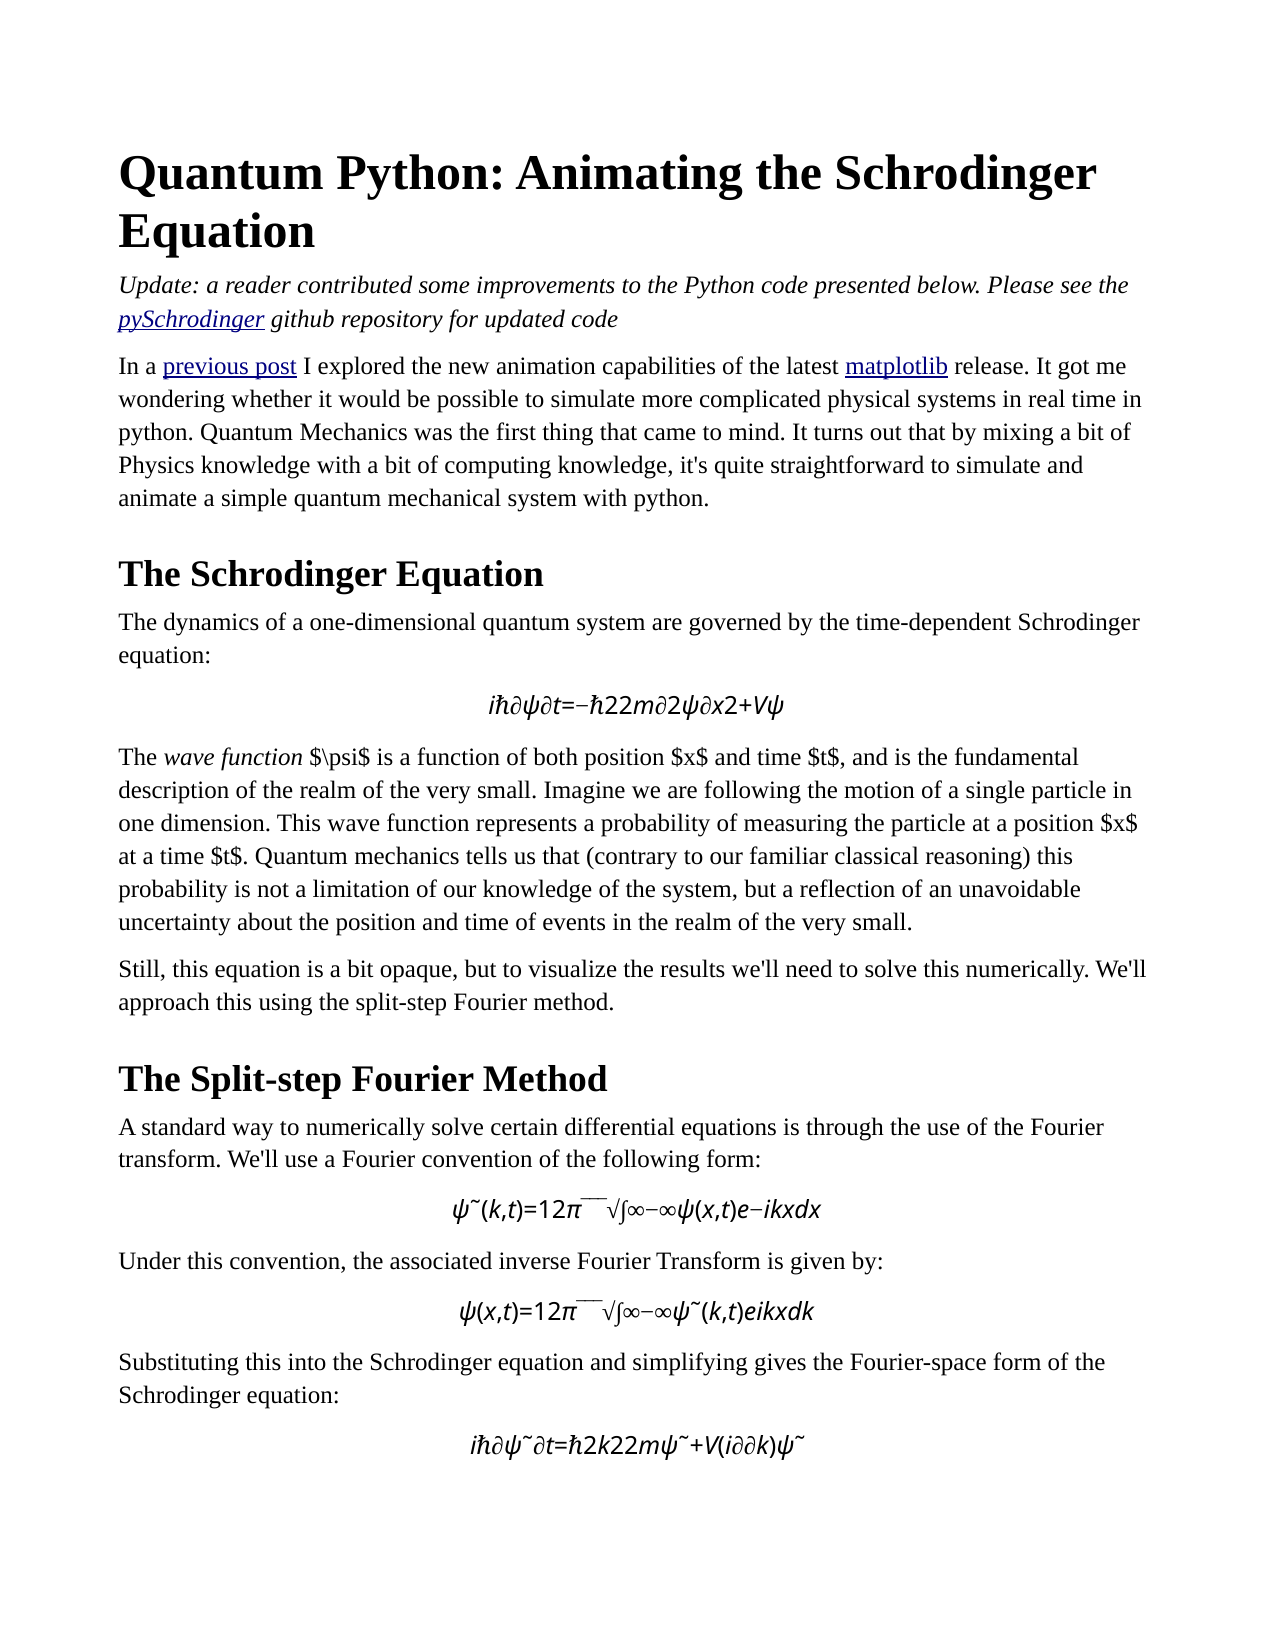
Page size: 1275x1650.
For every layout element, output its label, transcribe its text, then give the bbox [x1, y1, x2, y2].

text A standard way to numerically solve certain differential equations is through the use of the Fourier transform. We'll use a Fourier convention of the following form: [118, 1112, 1157, 1173]
subtitle The Split-step Fourier Method [118, 1056, 1157, 1099]
text Under this convention, the associated inverse Fourier Transform is given by: [118, 1246, 1157, 1275]
text The dynamics of a one-dimensional quantum system are governed by the time-dependent Schrodinger equation: [118, 607, 1157, 669]
text ψ˜(k,t)=12π‾‾‾√∫∞−∞ψ(x,t)e−ikxdx [118, 1192, 1157, 1226]
text Update: a reader contributed some improvements to the Python code presented below. Please see the pySchrodinger github repository for updated code [118, 271, 1157, 332]
text Still, this equation is a bit opaque, but to visualize the results we'll need to solve this numerically. We'll approach this using the split-step Fourier method. [118, 954, 1157, 1016]
text Substituting this into the Schrodinger equation and simplifying gives the Fourier-space form of the Schrodinger equation: [118, 1347, 1157, 1409]
subtitle The Schrodinger Equation [118, 552, 1157, 595]
text iℏ∂ψ∂t=−ℏ22m∂2ψ∂x2+Vψ [118, 688, 1157, 722]
text In a previous post I explored the new animation capabilities of the latest matplotlib release. It got me wondering whether it would be possible to simulate more complicated physical systems in real time in python. Quantum Mechanics was the first thing that came to mind. It turns out that by mixing a bit of Physics knowledge with a bit of computing knowledge, it's quite straightforward to simulate and animate a simple quantum mechanical system with python. [118, 351, 1157, 512]
subtitle Quantum Python: Animating the Schrodinger Equation [118, 143, 1157, 258]
text ψ(x,t)=12π‾‾‾√∫∞−∞ψ˜(k,t)eikxdk [118, 1293, 1157, 1328]
text The wave function $\psi$ is a function of both position $x$ and time $t$, and is the fundamental description of the realm of the very small. Imagine we are following the motion of a single particle in one dimension. This wave function represents a probability of measuring the particle at a position $x$ at a time $t$. Quantum mechanics tells us that (contrary to our familiar classical reasoning) this probability is not a limitation of our knowledge of the system, but a reflection of an unavoidable uncertainty about the position and time of events in the realm of the very small. [118, 742, 1157, 936]
text iℏ∂ψ˜∂t=ℏ2k22mψ˜+V(i∂∂k)ψ˜ [118, 1428, 1157, 1462]
